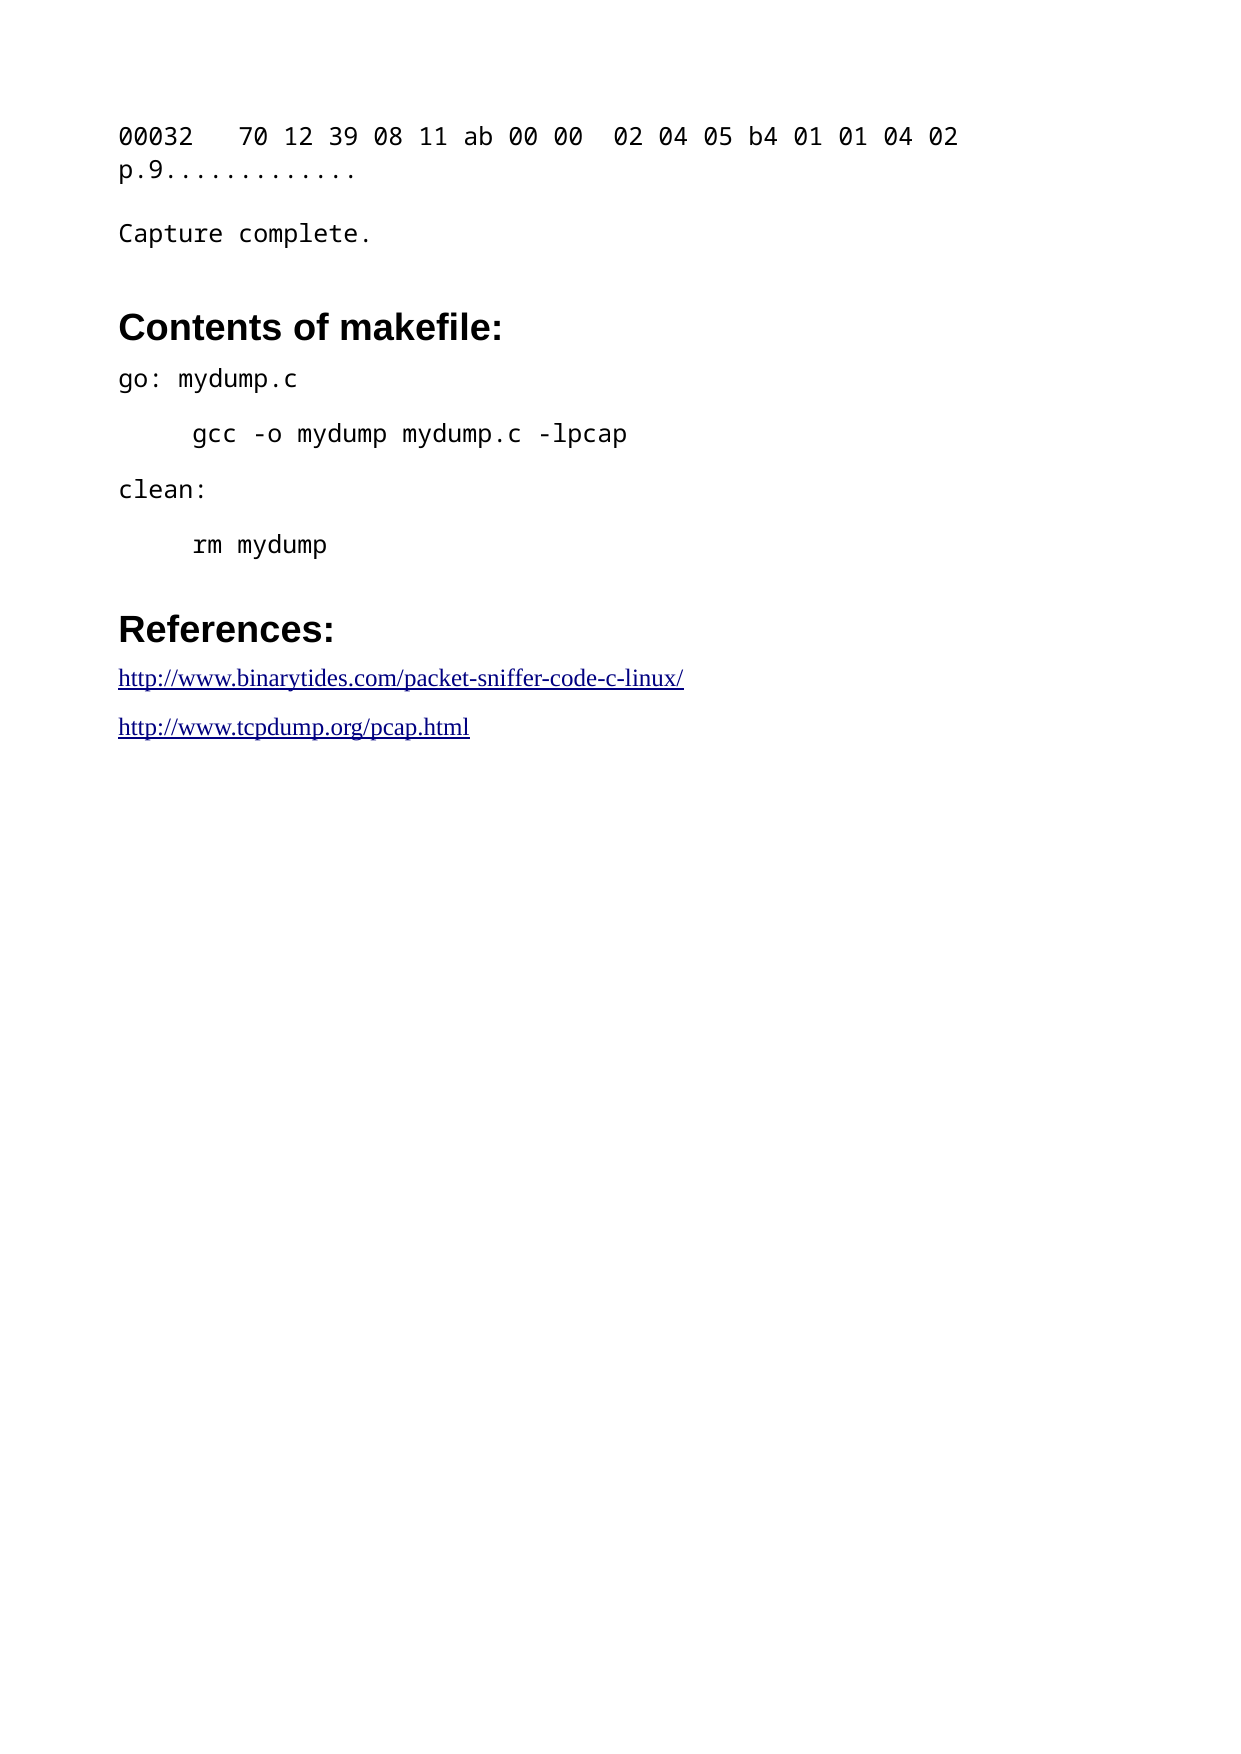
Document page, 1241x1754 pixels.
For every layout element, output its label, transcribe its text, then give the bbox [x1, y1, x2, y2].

text clean: [118, 471, 1122, 505]
subtitle Contents of makefile: [118, 304, 1122, 348]
subtitle References: [118, 607, 1122, 651]
text go: mydump.c [118, 360, 1122, 394]
text http://www.tcpdump.org/pcap.html [118, 712, 1122, 741]
text rm mydump [118, 527, 1122, 561]
text 00032 70 12 39 08 11 ab 00 00 02 04 05 b4 01 01 04 02 p.9............. [118, 118, 1122, 186]
text gcc -o mydump mydump.c -lpcap [118, 416, 1122, 450]
text Capture complete. [118, 216, 1122, 250]
text http://www.binarytides.com/packet-sniffer-code-c-linux/ [118, 663, 1122, 692]
